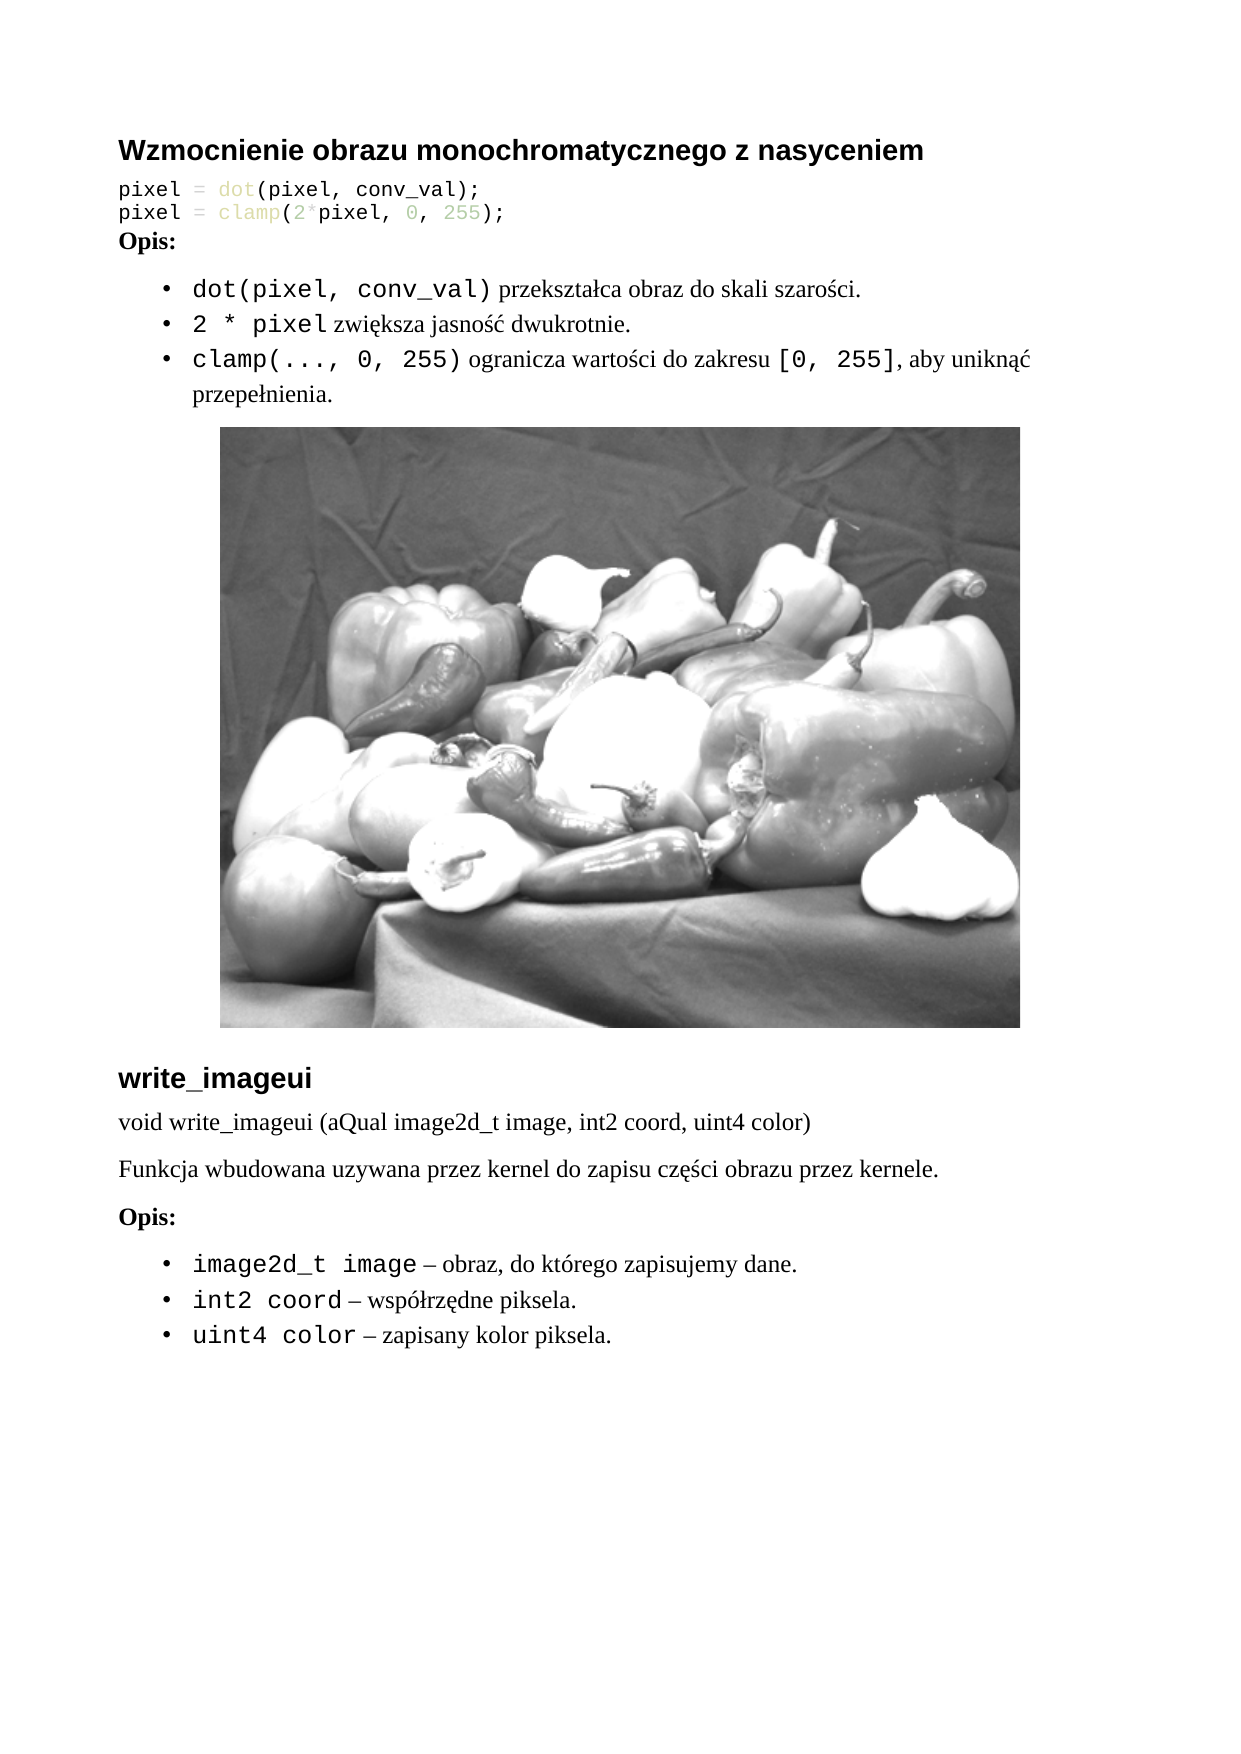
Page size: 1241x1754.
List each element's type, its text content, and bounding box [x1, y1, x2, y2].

list dot(pixel, conv_val) przekształca obraz do skali szarości. [162, 274, 1122, 304]
subtitle write_imageui [118, 1061, 1122, 1094]
text pixel = dot(pixel, conv_val); [118, 179, 1122, 202]
subtitle Wzmocnienie obrazu monochromatycznego z nasyceniem [118, 133, 1122, 166]
list 2 * pixel zwiększa jasność dwukrotnie. [162, 309, 1122, 340]
text void write_imageui (aQual image2d_t image, int2 coord, uint4 color) [118, 1107, 1122, 1135]
list clamp(..., 0, 255) ogranicza wartości do zakresu [0, 255], aby uniknąć przepełnienia. [162, 344, 1122, 408]
text Opis: [118, 226, 1122, 255]
text Funkcja wbudowana uzywana przez kernel do zapisu części obrazu przez kernele. [118, 1154, 1122, 1183]
picture [220, 427, 1020, 1028]
list uint4 color – zapisany kolor piksela. [162, 1320, 1122, 1351]
list image2d_t image – obraz, do którego zapisujemy dane. [162, 1249, 1122, 1280]
list int2 coord – współrzędne piksela. [162, 1285, 1122, 1316]
text Opis: [118, 1202, 1122, 1231]
text pixel = clamp(2*pixel, 0, 255); [118, 202, 1122, 226]
